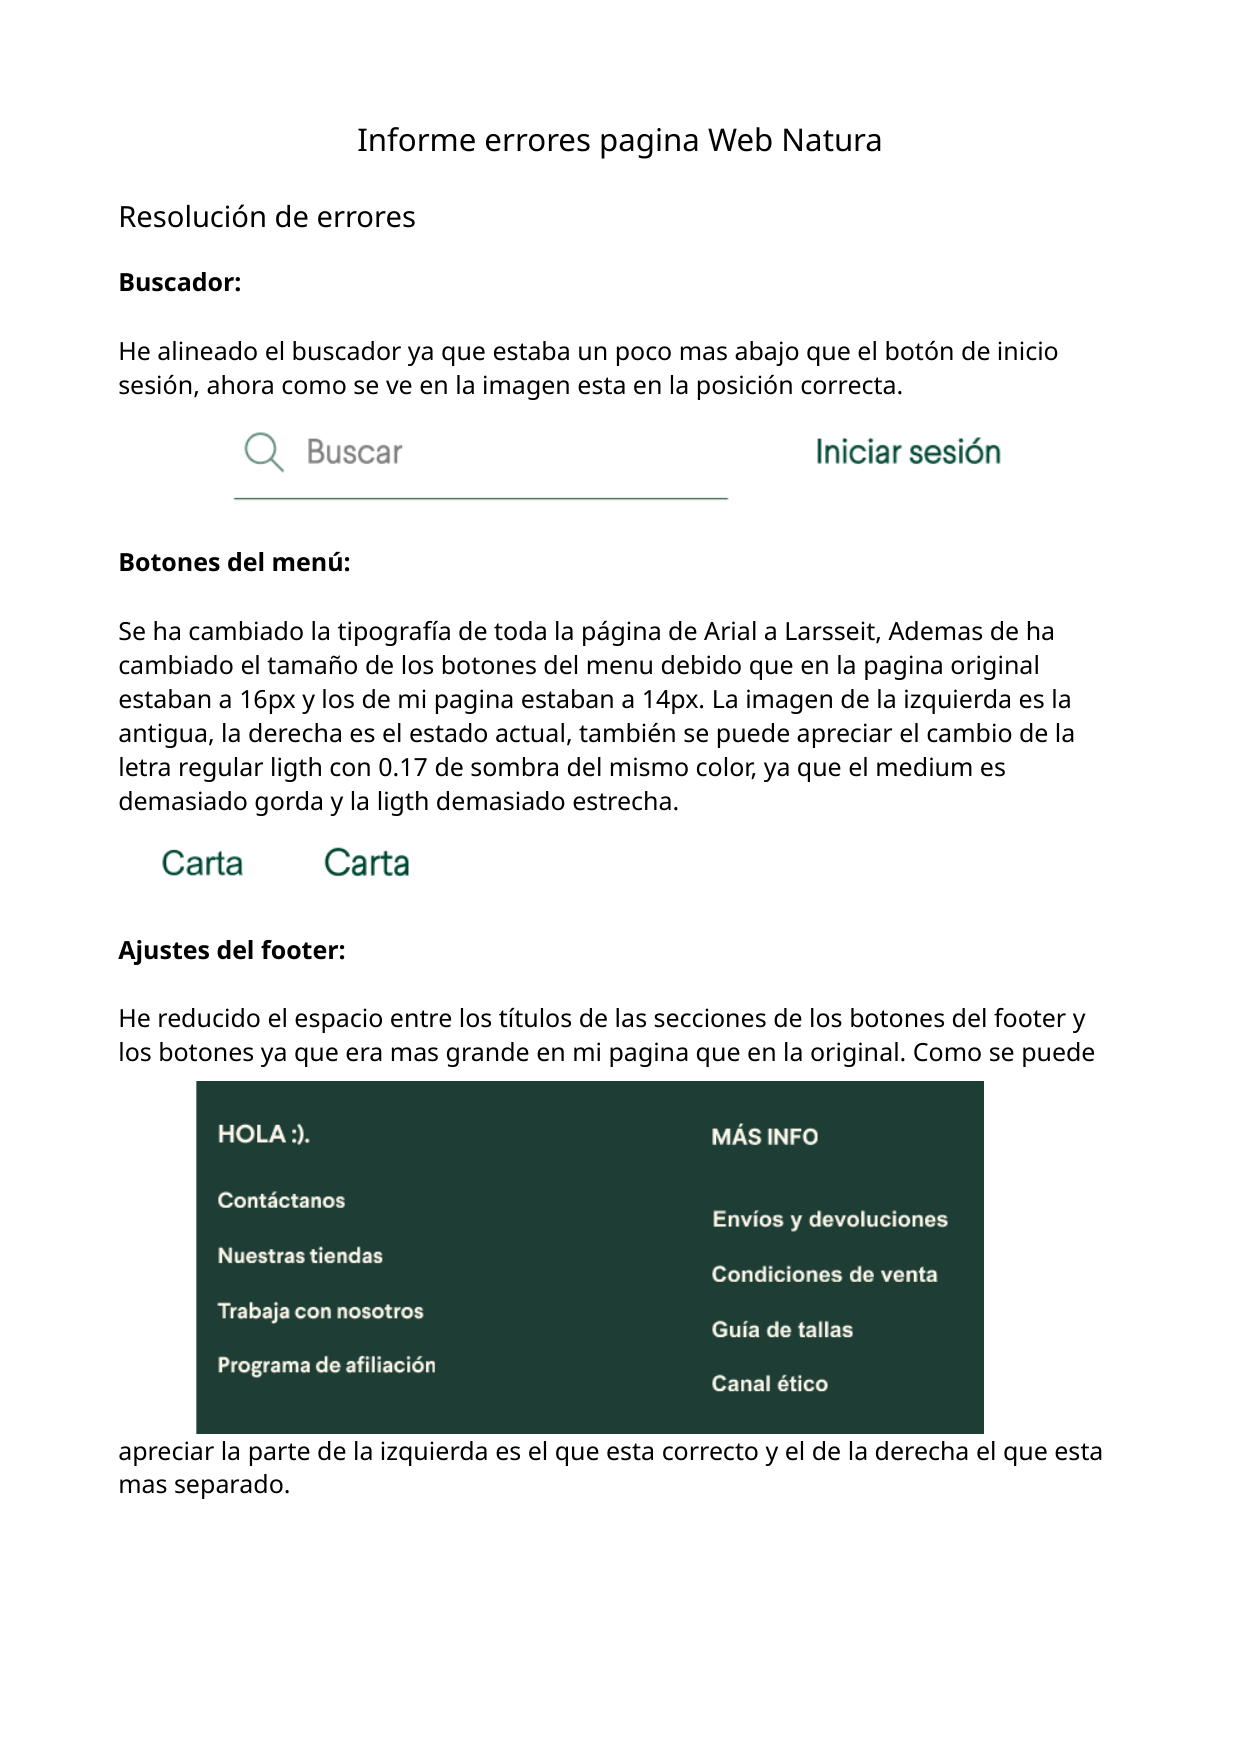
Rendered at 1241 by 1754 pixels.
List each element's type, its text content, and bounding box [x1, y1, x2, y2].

picture [295, 826, 442, 894]
text Botones del menú: [118, 545, 1122, 579]
picture [196, 1081, 984, 1434]
text Se ha cambiado la tipografía de toda la página de Arial a Larsseit, Ademas de ha cambiado el tamaño de los botones del menu debido que en la pagina original estaban a 16px y los de mi pagina estaban a 14px. La imagen de la izquierda es la antigua, la derecha es el estado actual, también se puede apreciar el cambio de la letra regular ligth con 0.17 de sombra del mismo color, ya que el medium es demasiado gorda y la ligth demasiado estrecha. [118, 613, 1122, 818]
picture [212, 401, 1028, 517]
picture [125, 826, 278, 890]
text Informe errores pagina Web Natura [118, 118, 1122, 161]
text He alineado el buscador ya que estaba un poco mas abajo que el botón de inicio sesión, ahora como se ve en la imagen esta en la posición correcta. [118, 333, 1122, 401]
text Buscador: [118, 265, 1122, 299]
text Resolución de errores [118, 197, 1122, 236]
text He reducido el espacio entre los títulos de las secciones de los botones del footer y los botones ya que era mas grande en mi pagina que en la original. Como se puede apreciar la parte de la izquierda es el que esta correcto y el de la derecha el que esta mas separado. [118, 1001, 1122, 1501]
text Ajustes del footer: [118, 933, 1122, 967]
